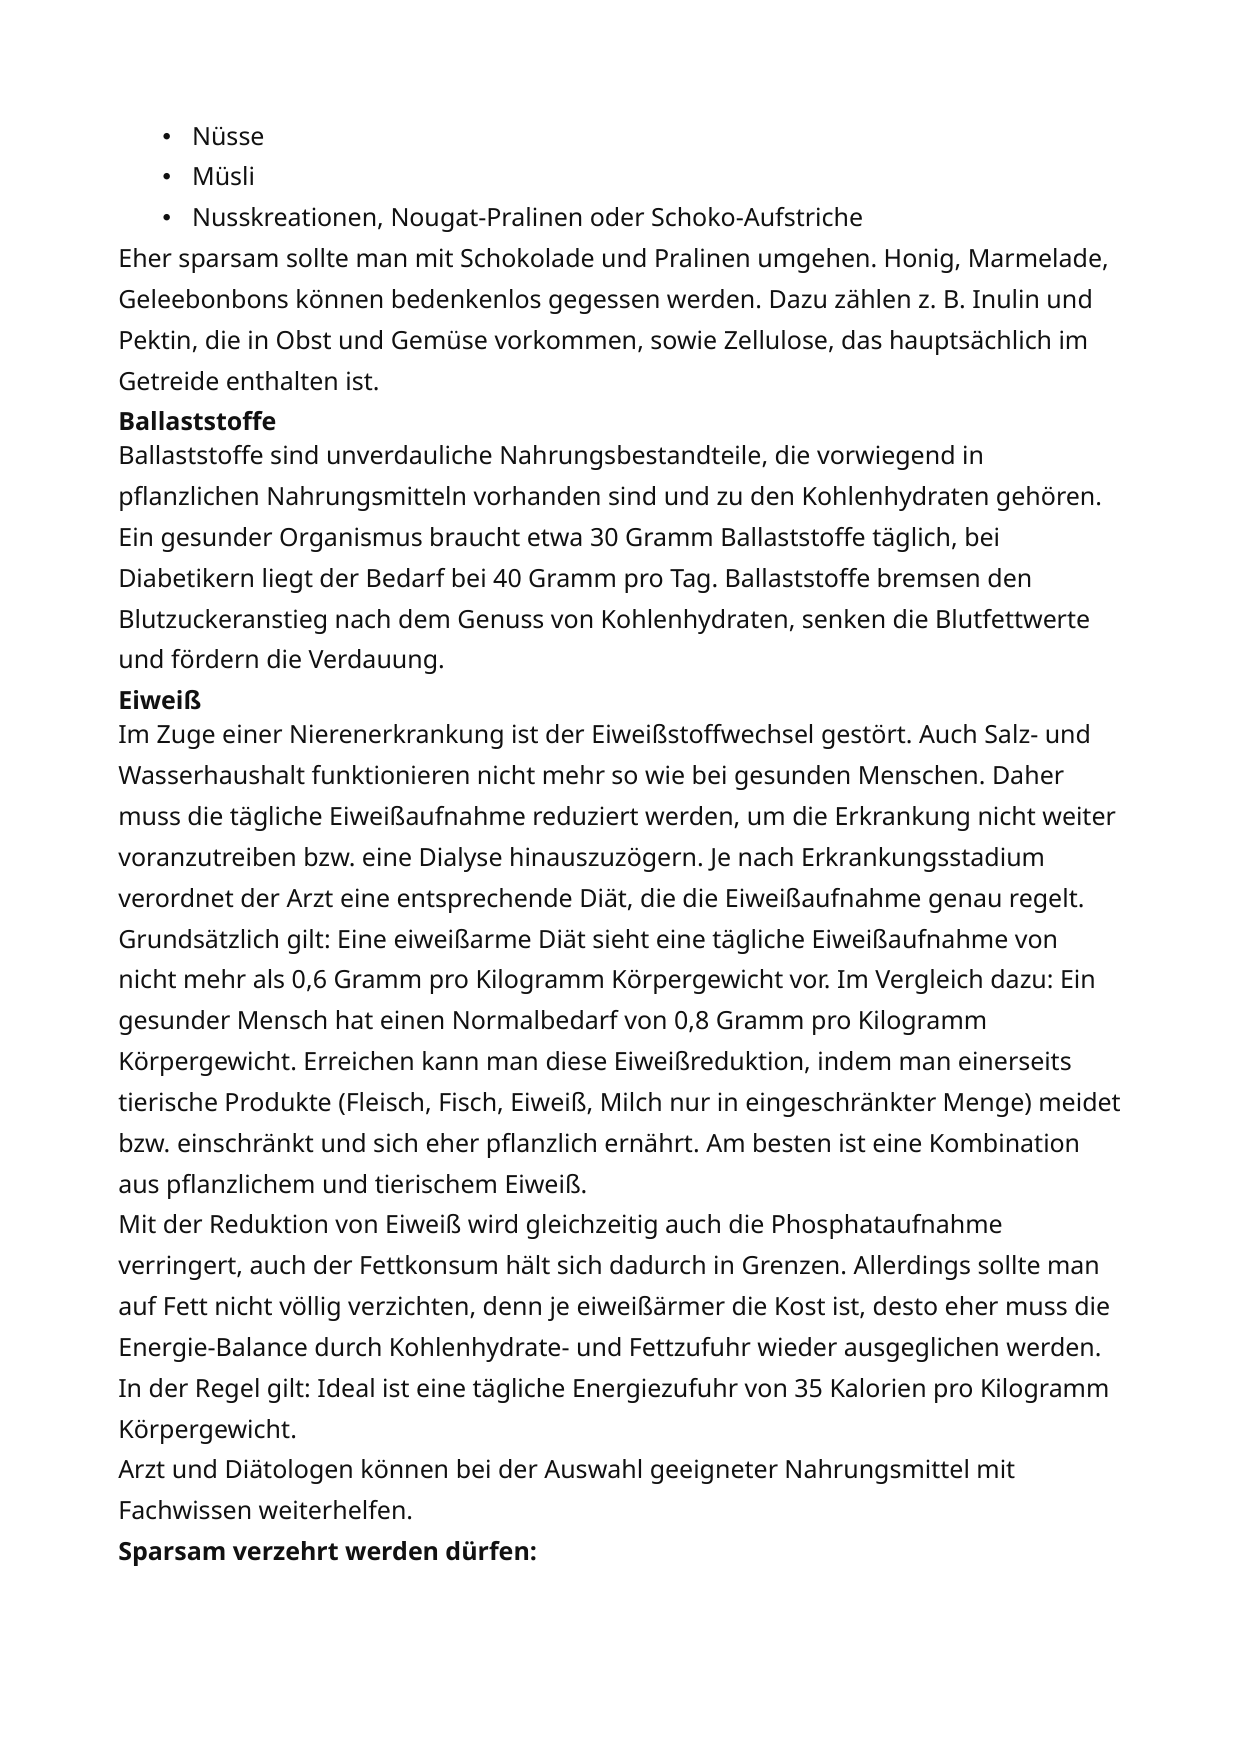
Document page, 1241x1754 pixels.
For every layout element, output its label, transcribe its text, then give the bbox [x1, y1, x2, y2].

text Ballaststoffe sind unverdauliche Nahrungsbestandteile, die vorwiegend in pflanzlichen Nahrungsmitteln vorhanden sind und zu den Kohlenhydraten gehören. Ein gesunder Organismus braucht etwa 30 Gramm Ballaststoffe täglich, bei Diabetikern liegt der Bedarf bei 40 Gramm pro Tag. Ballaststoffe bremsen den Blutzuckeranstieg nach dem Genuss von Kohlenhydraten, senken die Blutfettwerte und fördern die Verdauung. [118, 438, 1122, 676]
list Nusskreationen, Nougat-Pralinen oder Schoko-Aufstriche [162, 200, 1122, 234]
text Im Zuge einer Nierenerkrankung ist der Eiweißstoffwechsel gestört. Auch Salz- und Wasserhaushalt funktionieren nicht mehr so wie bei gesunden Menschen. Daher muss die tägliche Eiweißaufnahme reduziert werden, um die Erkrankung nicht weiter voranzutreiben bzw. eine Dialyse hinauszuzögern. Je nach Erkrankungsstadium verordnet der Arzt eine entsprechende Diät, die die Eiweißaufnahme genau regelt. Grundsätzlich gilt: Eine eiweißarme Diät sieht eine tägliche Eiweißaufnahme von nicht mehr als 0,6 Gramm pro Kilogramm Körpergewicht vor. Im Vergleich dazu: Ein gesunder Mensch hat einen Normalbedarf von 0,8 Gramm pro Kilogramm Körpergewicht. Erreichen kann man diese Eiweißreduktion, indem man einerseits tierische Produkte (Fleisch, Fisch, Eiweiß, Milch nur in eingeschränkter Menge) meidet bzw. einschränkt und sich eher pflanzlich ernährt. Am besten ist eine Kombination aus pflanzlichem und tierischem Eiweiß. [118, 717, 1122, 1200]
text Arzt und Diätologen können bei der Auswahl geeigneter Nahrungsmittel mit Fachwissen weiterhelfen. [118, 1452, 1122, 1527]
text Sparsam verzehrt werden dürfen: [118, 1534, 1122, 1568]
subtitle Ballaststoffe [118, 404, 1122, 438]
list Müsli [162, 159, 1122, 193]
text Eher sparsam sollte man mit Schokolade und Pralinen umgehen. Honig, Marmelade, Geleebonbons können bedenkenlos gegessen werden. Dazu zählen z. B. Inulin und Pektin, die in Obst und Gemüse vorkommen, sowie Zellulose, das hauptsächlich im Getreide enthalten ist. [118, 241, 1122, 397]
list Nüsse [162, 118, 1122, 152]
subtitle Eiweiß [118, 683, 1122, 717]
text Mit der Reduktion von Eiweiß wird gleichzeitig auch die Phosphataufnahme verringert, auch der Fettkonsum hält sich dadurch in Grenzen. Allerdings sollte man auf Fett nicht völlig verzichten, denn je eiweißärmer die Kost ist, desto eher muss die Energie-Balance durch Kohlenhydrate- und Fettzufuhr wieder ausgeglichen werden. In der Regel gilt: Ideal ist eine tägliche Energiezufuhr von 35 Kalorien pro Kilogramm Körpergewicht. [118, 1207, 1122, 1445]
